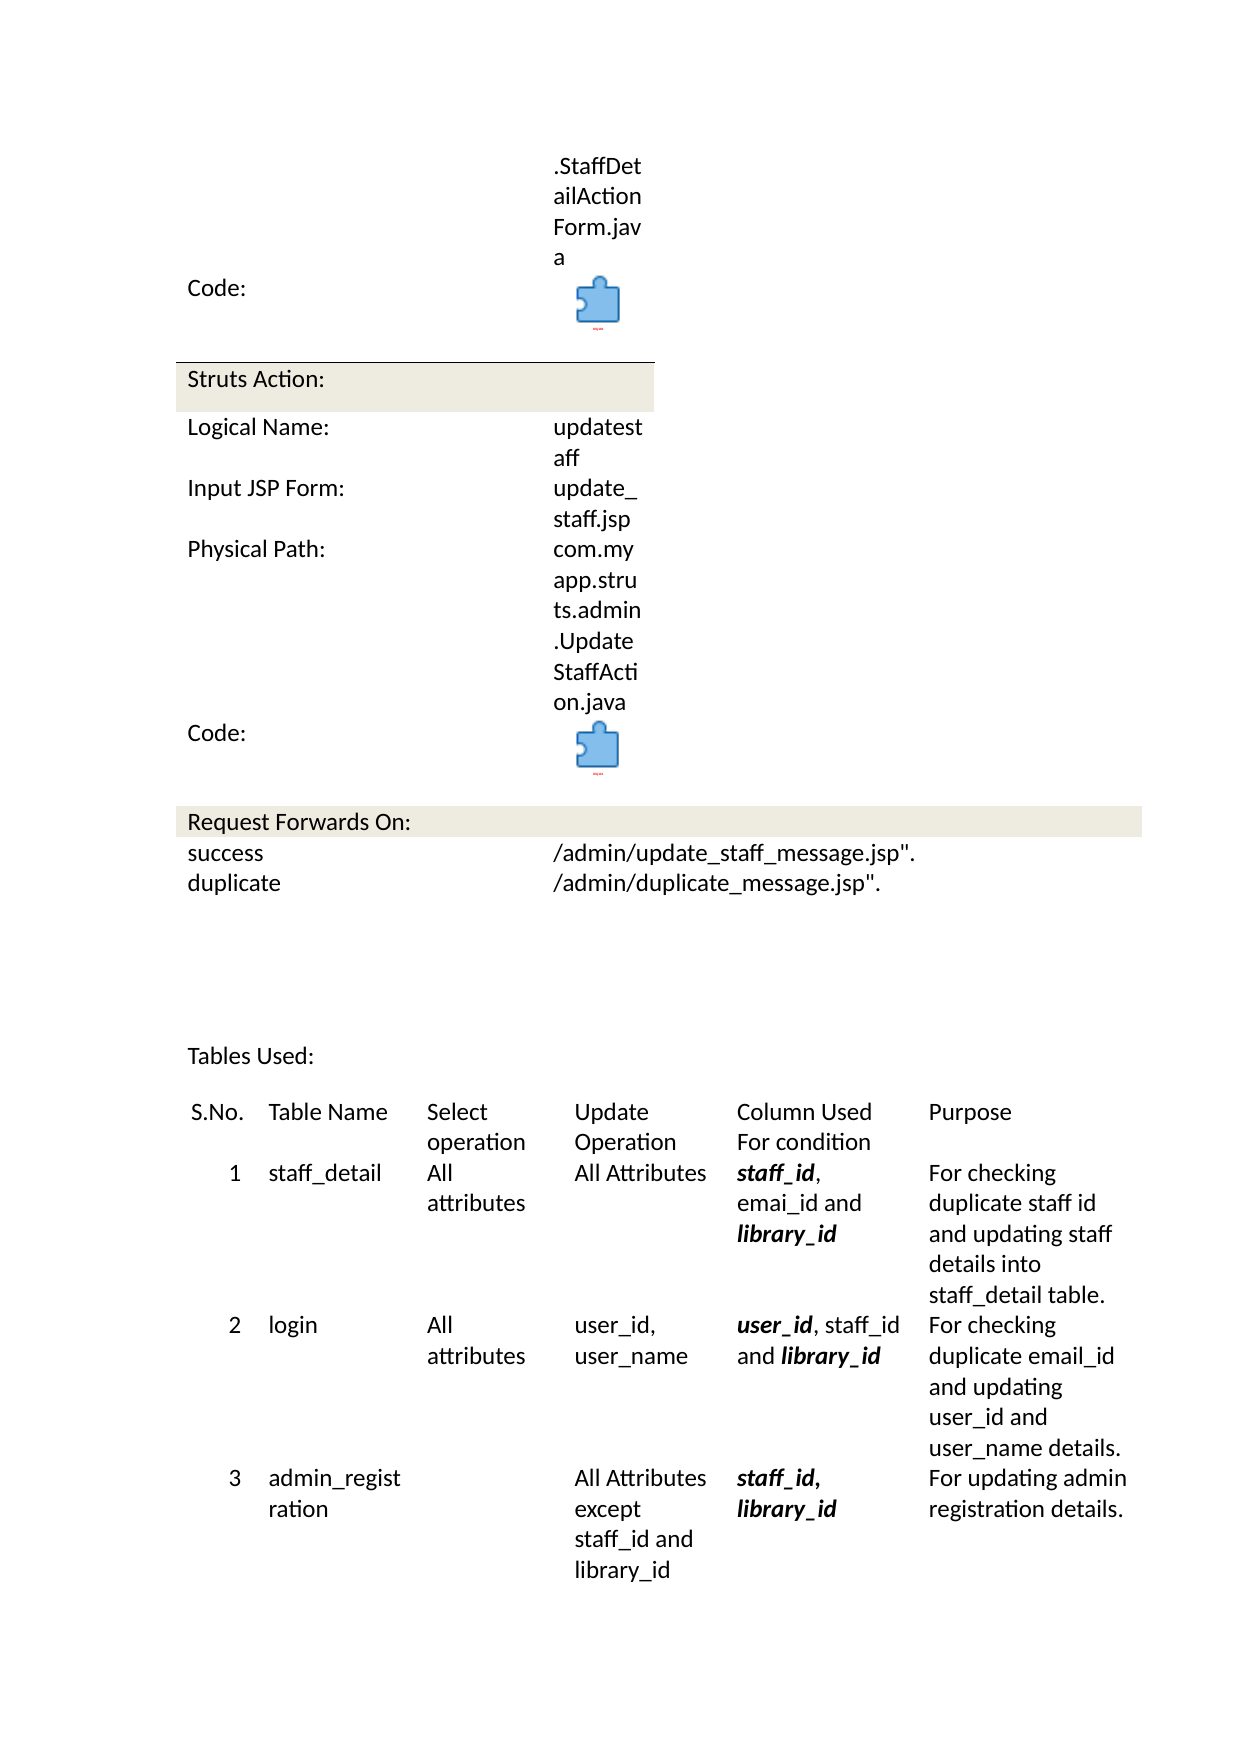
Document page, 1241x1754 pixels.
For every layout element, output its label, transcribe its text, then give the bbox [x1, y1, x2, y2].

table_cell 2 [180, 1310, 257, 1462]
table_cell staff_id, library_id [726, 1462, 917, 1584]
table_cell login [257, 1310, 416, 1462]
table_cell /admin/update_staff_message.jsp". [542, 837, 1142, 867]
table_header Table Name [257, 1096, 416, 1157]
table_cell user_id, staff_id and library_id [726, 1310, 917, 1462]
table_cell Physical Path: [176, 534, 542, 717]
table_cell [416, 1462, 563, 1584]
table_cell 3 [180, 1462, 257, 1584]
table_header S.No. [180, 1096, 257, 1157]
table_cell [542, 717, 654, 806]
table_cell 1 [180, 1157, 257, 1309]
table_cell duplicate [176, 868, 542, 898]
table_cell For checking duplicate email_id and updating user_id and user_name details. [918, 1310, 1139, 1462]
table_cell update_staff.jsp [542, 473, 654, 534]
table_cell Code: [176, 272, 542, 362]
table_header Select operation [416, 1096, 563, 1157]
table_cell All attributes [416, 1310, 563, 1462]
table_cell updatestaff [542, 412, 654, 473]
table_cell Input JSP Form: [176, 473, 542, 534]
table_cell For updating admin registration details. [918, 1462, 1139, 1584]
table_cell Logical Name: [176, 412, 542, 473]
table_cell .StaffDetailActionForm.java [542, 150, 654, 272]
table_cell Struts Action: [176, 363, 654, 412]
text Tables Used: [187, 1040, 1090, 1071]
table_cell [542, 272, 654, 362]
table_cell admin_registration [257, 1462, 416, 1584]
table_cell com.myapp.struts.admin.UpdateStaffAction.java [542, 534, 654, 717]
table_cell /admin/duplicate_message.jsp". [542, 868, 1142, 898]
table_cell All attributes [416, 1157, 563, 1309]
table_header Purpose [918, 1096, 1139, 1157]
table_cell All Attributes [563, 1157, 726, 1309]
table_cell user_id, user_name [563, 1310, 726, 1462]
table_cell staff_detail [257, 1157, 416, 1309]
table_header Column Used For condition [726, 1096, 917, 1157]
table_cell All Attributes except staff_id and library_id [563, 1462, 726, 1584]
table_cell Request Forwards On: [176, 806, 1142, 837]
table_cell [542, 898, 1142, 928]
table_cell success [176, 837, 542, 867]
table_cell Code: [176, 717, 542, 806]
table_cell [176, 898, 542, 928]
table_cell [176, 150, 542, 272]
table_cell staff_id, emai_id and library_id [726, 1157, 917, 1309]
table_cell For checking duplicate staff id and updating staff details into staff_detail table. [918, 1157, 1139, 1309]
table_header Update Operation [563, 1096, 726, 1157]
